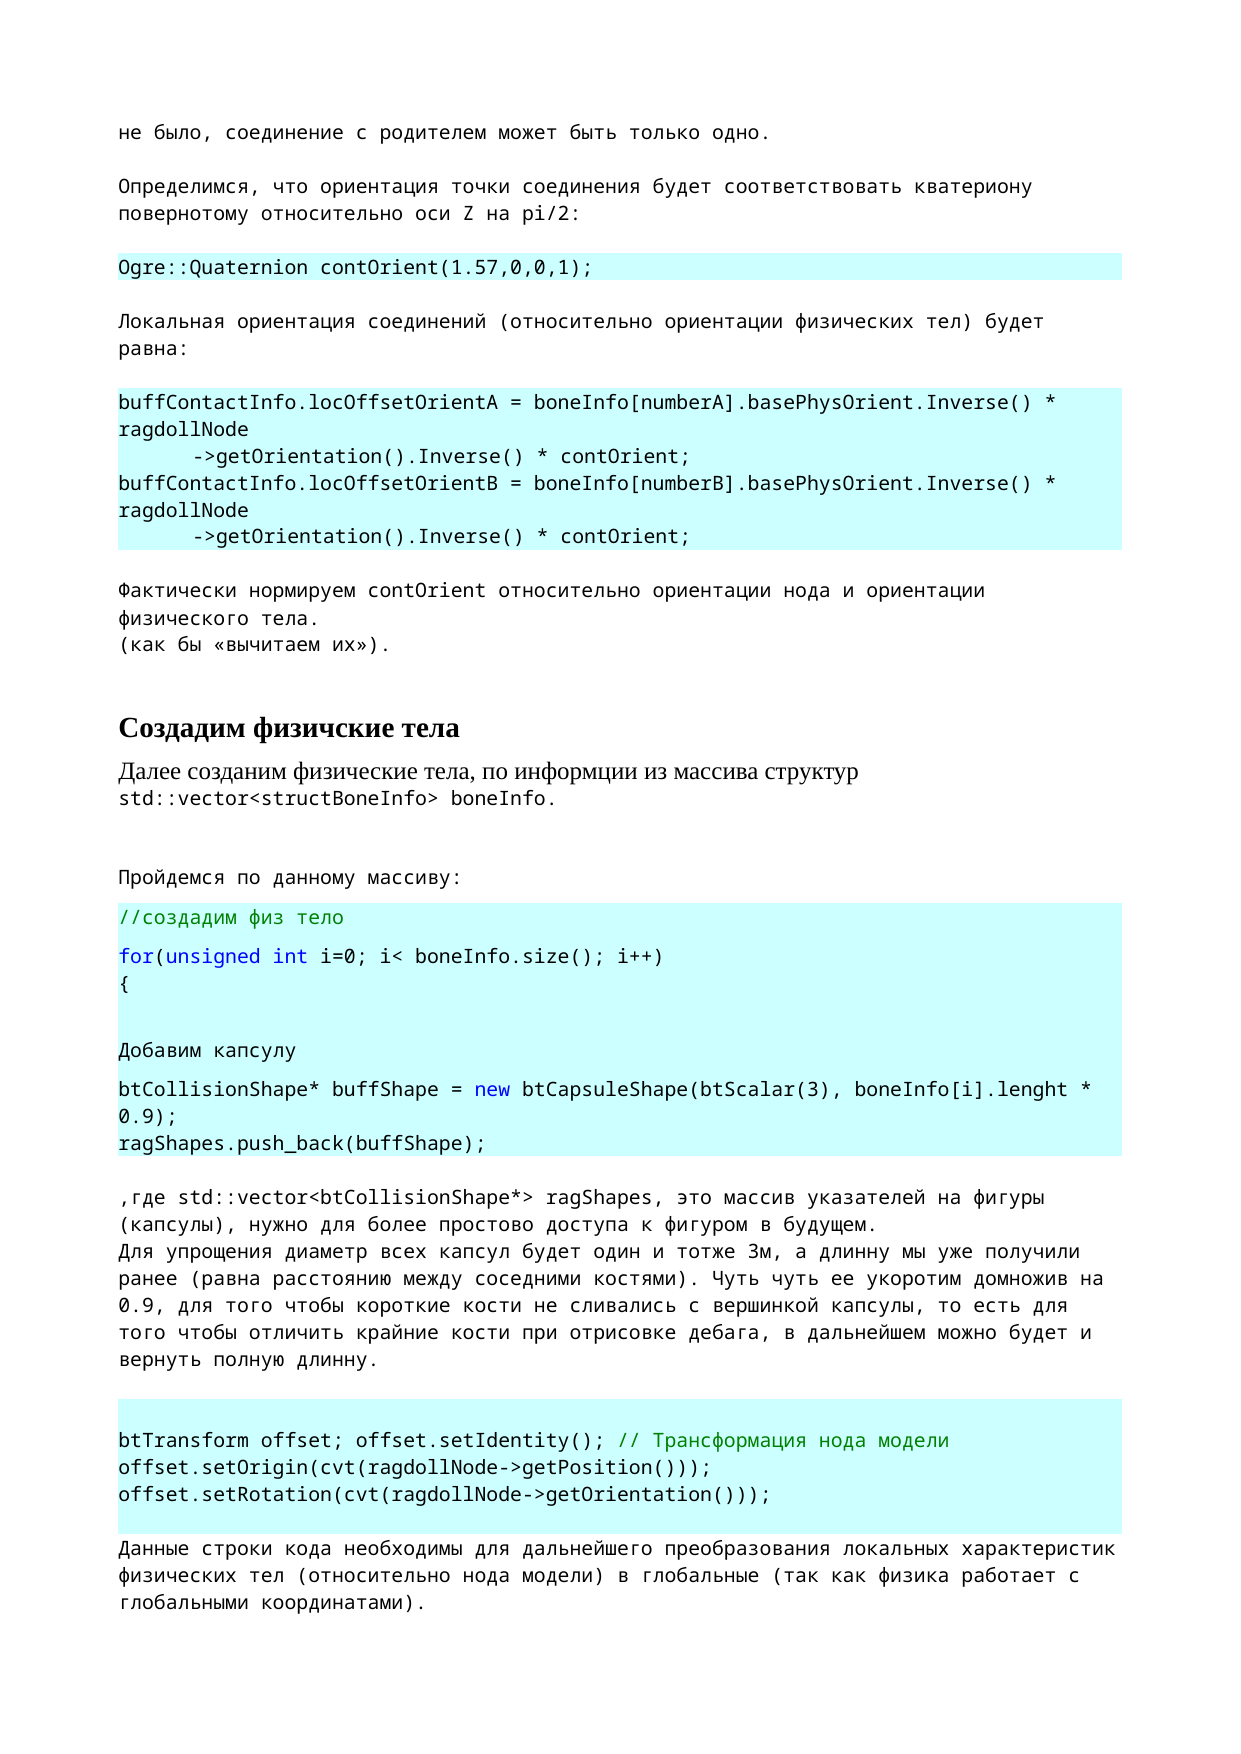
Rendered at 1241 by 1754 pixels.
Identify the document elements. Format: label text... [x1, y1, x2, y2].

text Далее созданим физические тела, по информции из массива структур std::vector<structBoneInfo> boneInfo. [118, 756, 1122, 811]
text ,где std::vector<btCollisionShape*> ragShapes, это массив указателей на фигуры (капсулы), нужно для более простово доступа к фигуром в будущем. [118, 1183, 1122, 1237]
text //создадим физ тело [118, 903, 1122, 930]
text buffContactInfo.locOffsetOrientB = boneInfo[numberB].basePhysOrient.Inverse() * ragdollNode [118, 469, 1122, 523]
text offset.setOrigin(cvt(ragdollNode->getPosition())); [118, 1453, 1122, 1480]
text btTransform offset; offset.setIdentity(); // Трансформация нода модели [118, 1426, 1122, 1453]
text ->getOrientation().Inverse() * contOrient; [118, 523, 1122, 550]
text Для упрощения диаметр всех капсул будет один и тотже 3м, а длинну мы уже получили ранее (равна расстоянию между соседними костями). Чуть чуть ее укоротим домножив на 0.9, для того чтобы короткие кости не сливались с вершинкой капсулы, то есть для того чтобы отличить крайние кости при отрисовке дебага, в дальнейшем можно будет и вернуть полную длинну. [118, 1237, 1122, 1372]
text Пройдемся по данному массиву: [118, 863, 1122, 890]
text for(unsigned int i=0; i< boneInfo.size(); i++) [118, 942, 1122, 969]
text offset.setRotation(cvt(ragdollNode->getOrientation())); [118, 1480, 1122, 1507]
text (как бы «вычитаем их»). [118, 631, 1122, 658]
text Определимся, что ориентация точки соединения будет соответствовать кватериону повернотому относительно оси Z на pi/2: [118, 172, 1122, 226]
text { [118, 969, 1122, 996]
text Добавим капсулу [118, 1036, 1122, 1063]
text Фактически нормируем contOrient относительно ориентации нода и ориентации физического тела. [118, 577, 1122, 631]
text buffContactInfo.locOffsetOrientA = boneInfo[numberA].basePhysOrient.Inverse() * ragdollNode [118, 388, 1122, 442]
text btCollisionShape* buffShape = new btCapsuleShape(btScalar(3), boneInfo[i].lenght * 0.9); [118, 1075, 1122, 1129]
text ->getOrientation().Inverse() * contOrient; [118, 442, 1122, 469]
text Данные строки кода необходимы для дальнейшего преобразования локальных характеристик физических тел (относительно нода модели) в глобальные (так как физика работает с глобальными координатами). [118, 1534, 1122, 1615]
text ragShapes.push_back(buffShape); [118, 1129, 1122, 1156]
text не было, соединение с родителем может быть только одно. [118, 118, 1122, 145]
text Ogre::Quaternion contOrient(1.57,0,0,1); [118, 253, 1122, 280]
subtitle Создадим физичские тела [118, 710, 1122, 743]
text Локальная ориентация соединений (относительно ориентации физических тел) будет равна: [118, 307, 1122, 361]
